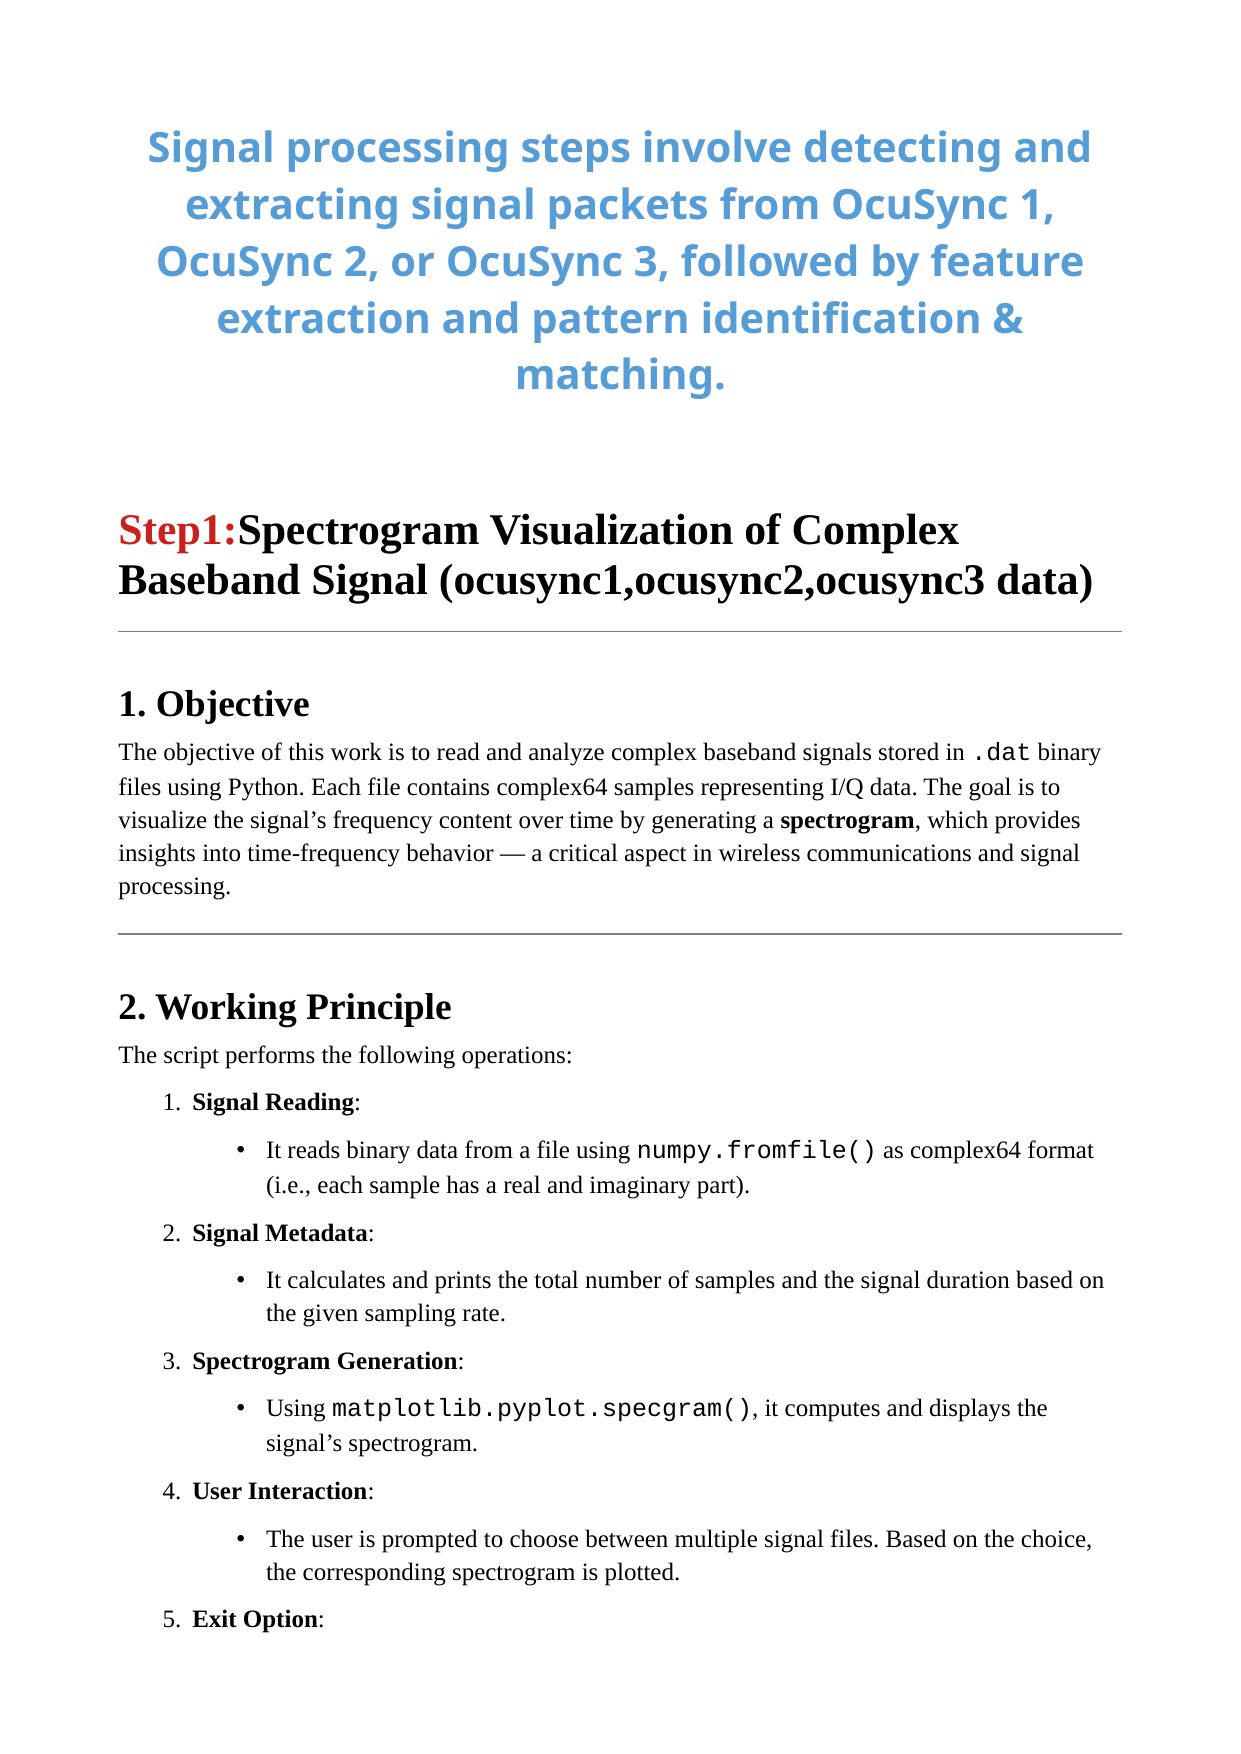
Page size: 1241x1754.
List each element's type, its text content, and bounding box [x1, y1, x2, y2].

list User Interaction: [162, 1476, 1122, 1505]
list Spectrogram Generation: [162, 1346, 1122, 1374]
list Signal Reading: [162, 1087, 1122, 1116]
list Exit Option: [162, 1604, 1122, 1633]
subtitle Step1:Spectrogram Visualization of Complex Baseband Signal (ocusync1,ocusync2,ocusync3 data) [118, 503, 1122, 604]
list Signal Metadata: [162, 1218, 1122, 1246]
text Signal processing steps involve detecting and extracting signal packets from OcuSync 1, OcuSync 2, or OcuSync 3, followed by feature extraction and pattern identification & matching. [118, 118, 1122, 402]
subtitle 1. Objective [118, 682, 1122, 725]
list The user is prompted to choose between multiple signal files. Based on the choice, the corresponding spectrogram is plotted. [236, 1524, 1122, 1586]
text The objective of this work is to read and analyze complex baseband signals stored in .dat binary files using Python. Each file contains complex64 samples representing I/Q data. The goal is to visualize the signal’s frequency content over time by generating a spectrogram, which provides insights into time-frequency behavior — a critical aspect in wireless communications and signal processing. [118, 737, 1122, 900]
subtitle 2. Working Principle [118, 984, 1122, 1027]
list It calculates and prints the total number of samples and the signal duration based on the given sampling rate. [236, 1265, 1122, 1327]
text The script performs the following operations: [118, 1040, 1122, 1068]
list Using matplotlib.pyplot.specgram(), it computes and displays the signal’s spectrogram. [236, 1393, 1122, 1457]
list It reads binary data from a file using numpy.fromfile() as complex64 format (i.e., each sample has a real and imaginary part). [236, 1135, 1122, 1199]
